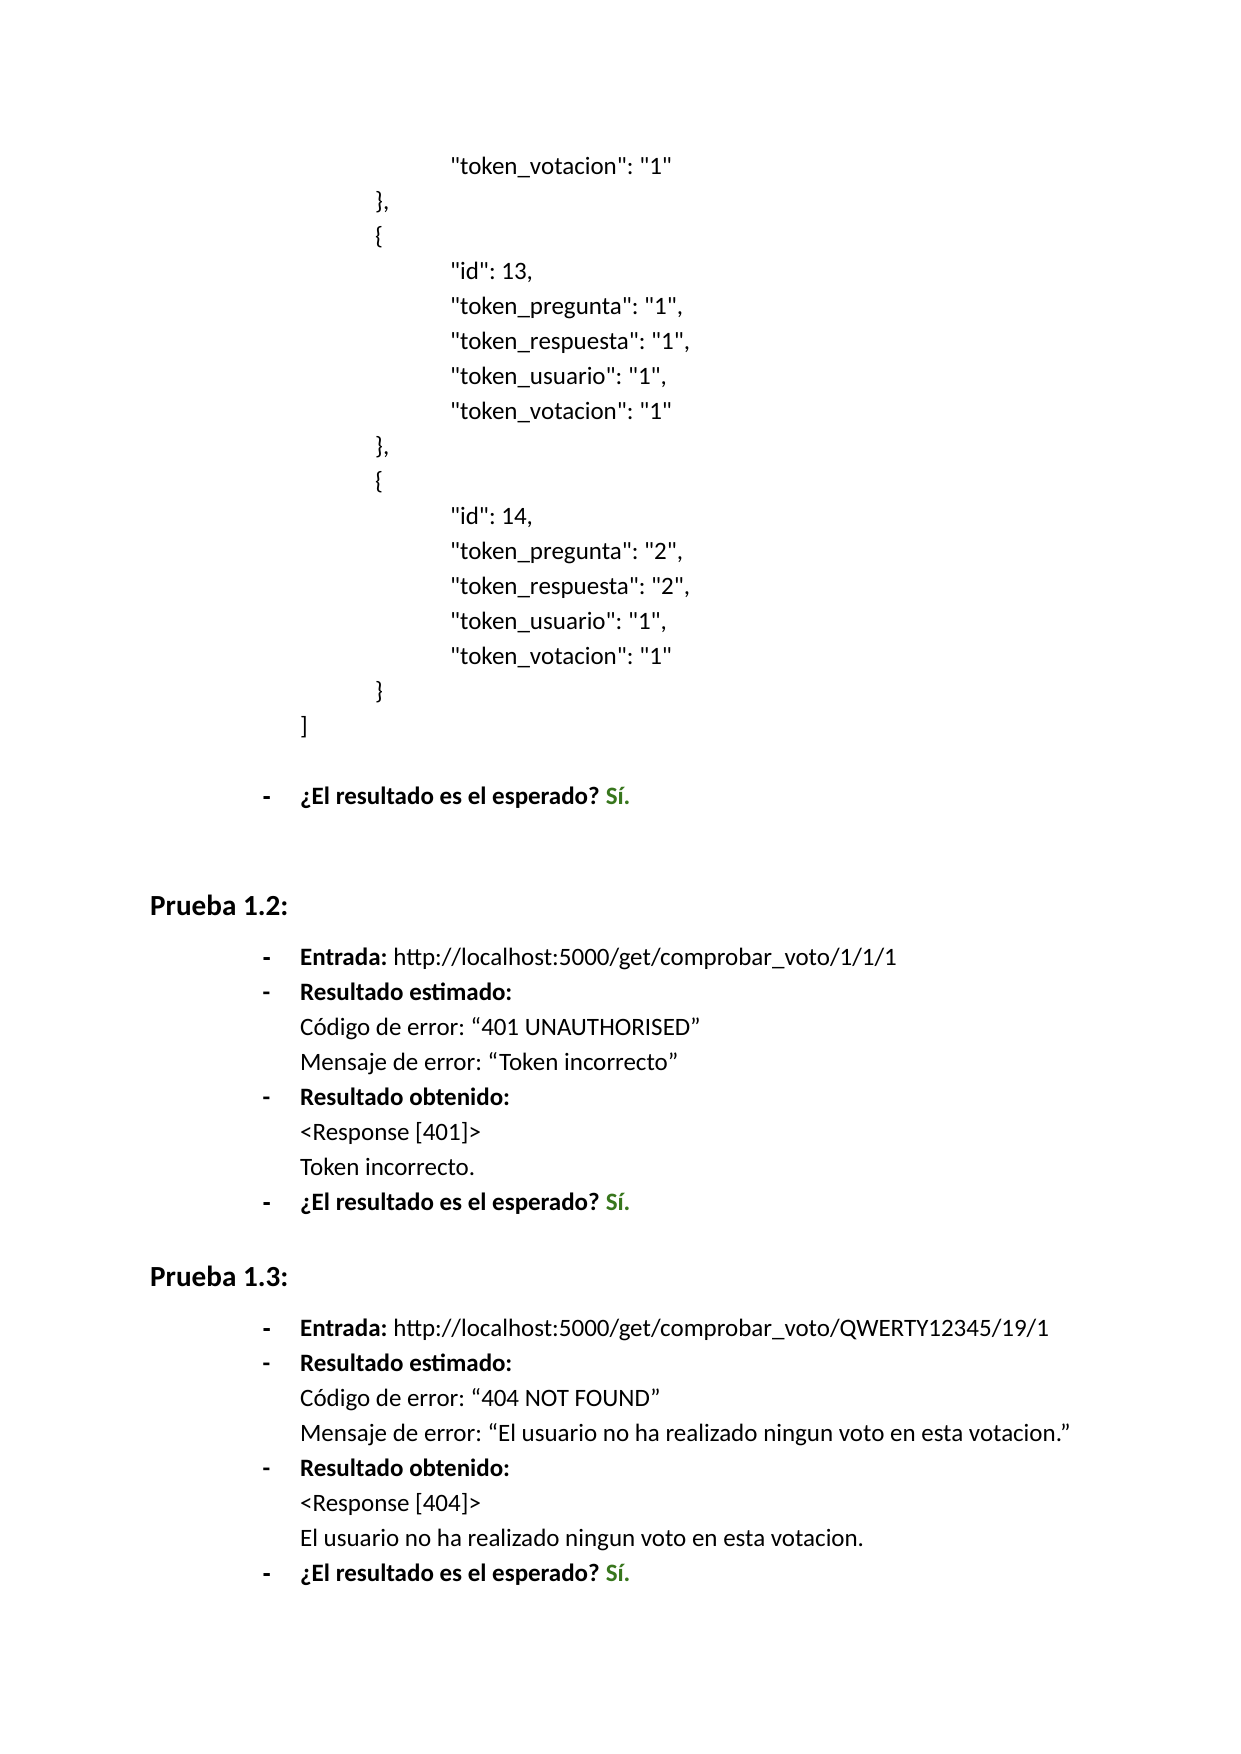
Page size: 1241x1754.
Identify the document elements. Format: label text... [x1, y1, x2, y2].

list Resultado estimado: [262, 1347, 1090, 1377]
text "token_usuario": "1", [225, 605, 1090, 636]
subtitle Prueba 1.2: [150, 887, 1090, 923]
text "token_votacion": "1" [225, 395, 1090, 426]
text ] [225, 710, 1090, 741]
list ¿El resultado es el esperado? Sí. [262, 1186, 1090, 1216]
text { [225, 220, 1090, 251]
text "token_respuesta": "2", [225, 570, 1090, 601]
list Entrada: http://localhost:5000/get/comprobar_voto/QWERTY12345/19/1 [262, 1312, 1090, 1342]
text "token_pregunta": "1", [225, 290, 1090, 321]
text }, [225, 185, 1090, 216]
text Mensaje de error: “Token incorrecto” [225, 1046, 1090, 1076]
list Resultado obtenido: [262, 1081, 1090, 1111]
list Resultado estimado: [262, 976, 1090, 1006]
text "token_respuesta": "1", [225, 325, 1090, 356]
text "id": 14, [225, 500, 1090, 531]
text { [225, 465, 1090, 496]
list ¿El resultado es el esperado? Sí. [262, 1557, 1090, 1587]
text "token_votacion": "1" [225, 150, 1090, 181]
list ¿El resultado es el esperado? Sí. [262, 780, 1090, 811]
text "token_usuario": "1", [225, 360, 1090, 391]
subtitle Prueba 1.3: [150, 1258, 1090, 1294]
text Código de error: “401 UNAUTHORISED” [225, 1011, 1090, 1041]
list Entrada: http://localhost:5000/get/comprobar_voto/1/1/1 [262, 941, 1090, 971]
text <Response [404]> [225, 1487, 1090, 1517]
text El usuario no ha realizado ningun voto en esta votacion. [225, 1522, 1090, 1552]
text <Response [401]> [225, 1116, 1090, 1146]
text } [225, 675, 1090, 706]
text Código de error: “404 NOT FOUND” [225, 1382, 1090, 1412]
text }, [225, 430, 1090, 461]
text Token incorrecto. [225, 1151, 1090, 1181]
text "token_votacion": "1" [225, 640, 1090, 671]
list Resultado obtenido: [262, 1452, 1090, 1482]
text "token_pregunta": "2", [225, 535, 1090, 566]
text "id": 13, [225, 255, 1090, 286]
text Mensaje de error: “El usuario no ha realizado ningun voto en esta votacion.” [225, 1417, 1090, 1447]
